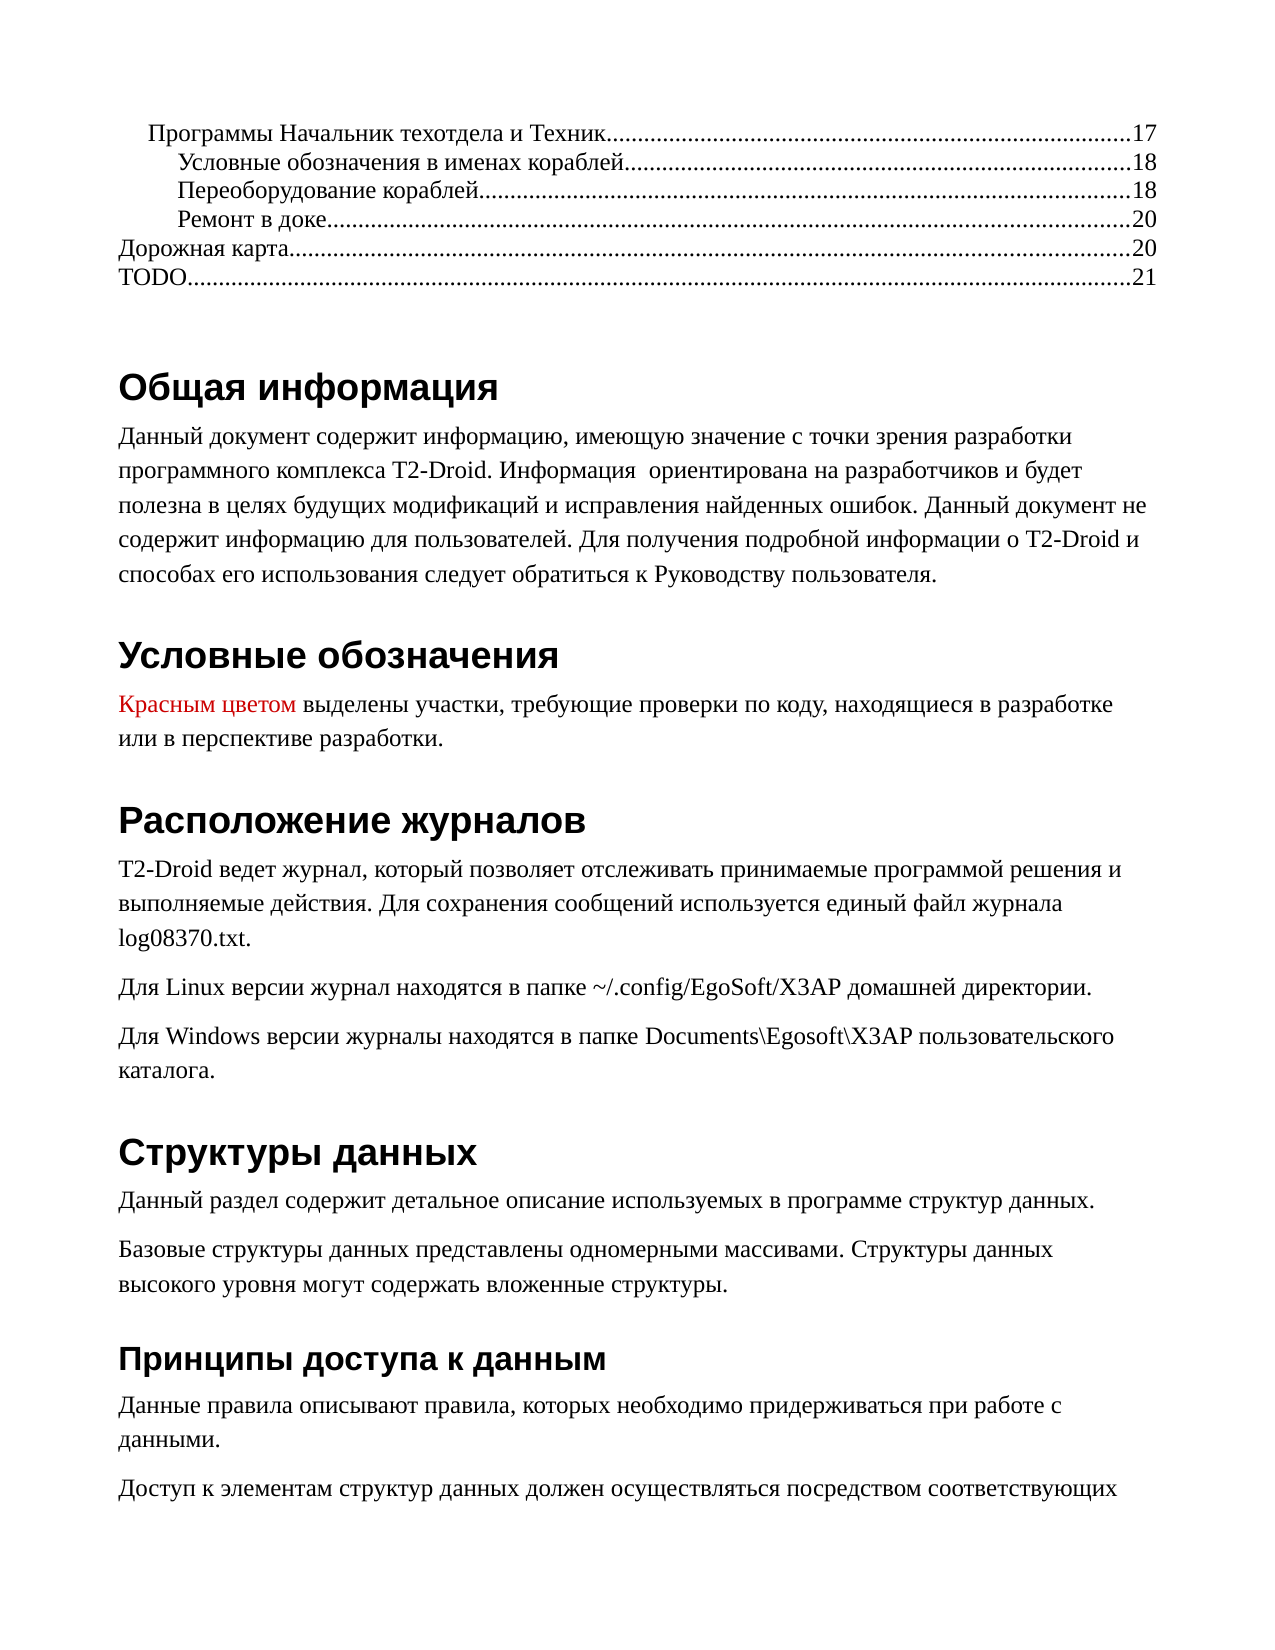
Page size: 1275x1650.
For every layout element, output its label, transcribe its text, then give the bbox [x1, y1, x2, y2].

text Данный раздел содержит детальное описание используемых в программе структур данных. [118, 1185, 1157, 1214]
text TODO 21 [118, 262, 1157, 291]
subtitle Принципы доступа к данным [118, 1339, 1157, 1377]
text Условные обозначения в именах кораблей 18 [177, 147, 1157, 176]
text Данные правила описывают правила, которых необходимо придерживаться при работе с данными. [118, 1390, 1157, 1453]
text Данный документ содержит информацию, имеющую значение с точки зрения разработки программного комплекса T2-Droid. Информация ориентирована на разработчиков и будет полезна в целях будущих модификаций и исправления найденных ошибок. Данный документ не содержит информацию для пользователей. Для получения подробной информации о T2-Droid и способах его использования следует обратиться к Руководству пользователя. [118, 421, 1157, 587]
text Для Linux версии журнал находятся в папке ~/.config/EgoSoft/X3AP домашней директории. [118, 972, 1157, 1000]
text Базовые структуры данных представлены одномерными массивами. Структуры данных высокого уровня могут содержать вложенные структуры. [118, 1234, 1157, 1298]
text Переоборудование кораблей 18 [177, 176, 1157, 204]
text T2-Droid ведет журнал, который позволяет отслеживать принимаемые программой решения и выполняемые действия. Для сохранения сообщений используется единый файл журнала log08370.txt. [118, 854, 1157, 951]
text Программы Начальник техотдела и Техник 17 [148, 118, 1157, 147]
text Доступ к элементам структур данных должен осуществляться посредством соответствующих [118, 1473, 1157, 1502]
subtitle Условные обозначения [118, 633, 1157, 676]
text Красным цветом выделены участки, требующие проверки по коду, находящиеся в разработке или в перспективе разработки. [118, 689, 1157, 752]
subtitle Структуры данных [118, 1129, 1157, 1173]
subtitle Общая информация [118, 365, 1157, 408]
text Дорожная карта 20 [118, 233, 1157, 262]
text Ремонт в доке 20 [177, 204, 1157, 233]
subtitle Расположение журналов [118, 797, 1157, 841]
text Для Windows версии журналы находятся в папке Documents\Egosoft\X3AP пользовательского каталога. [118, 1021, 1157, 1084]
